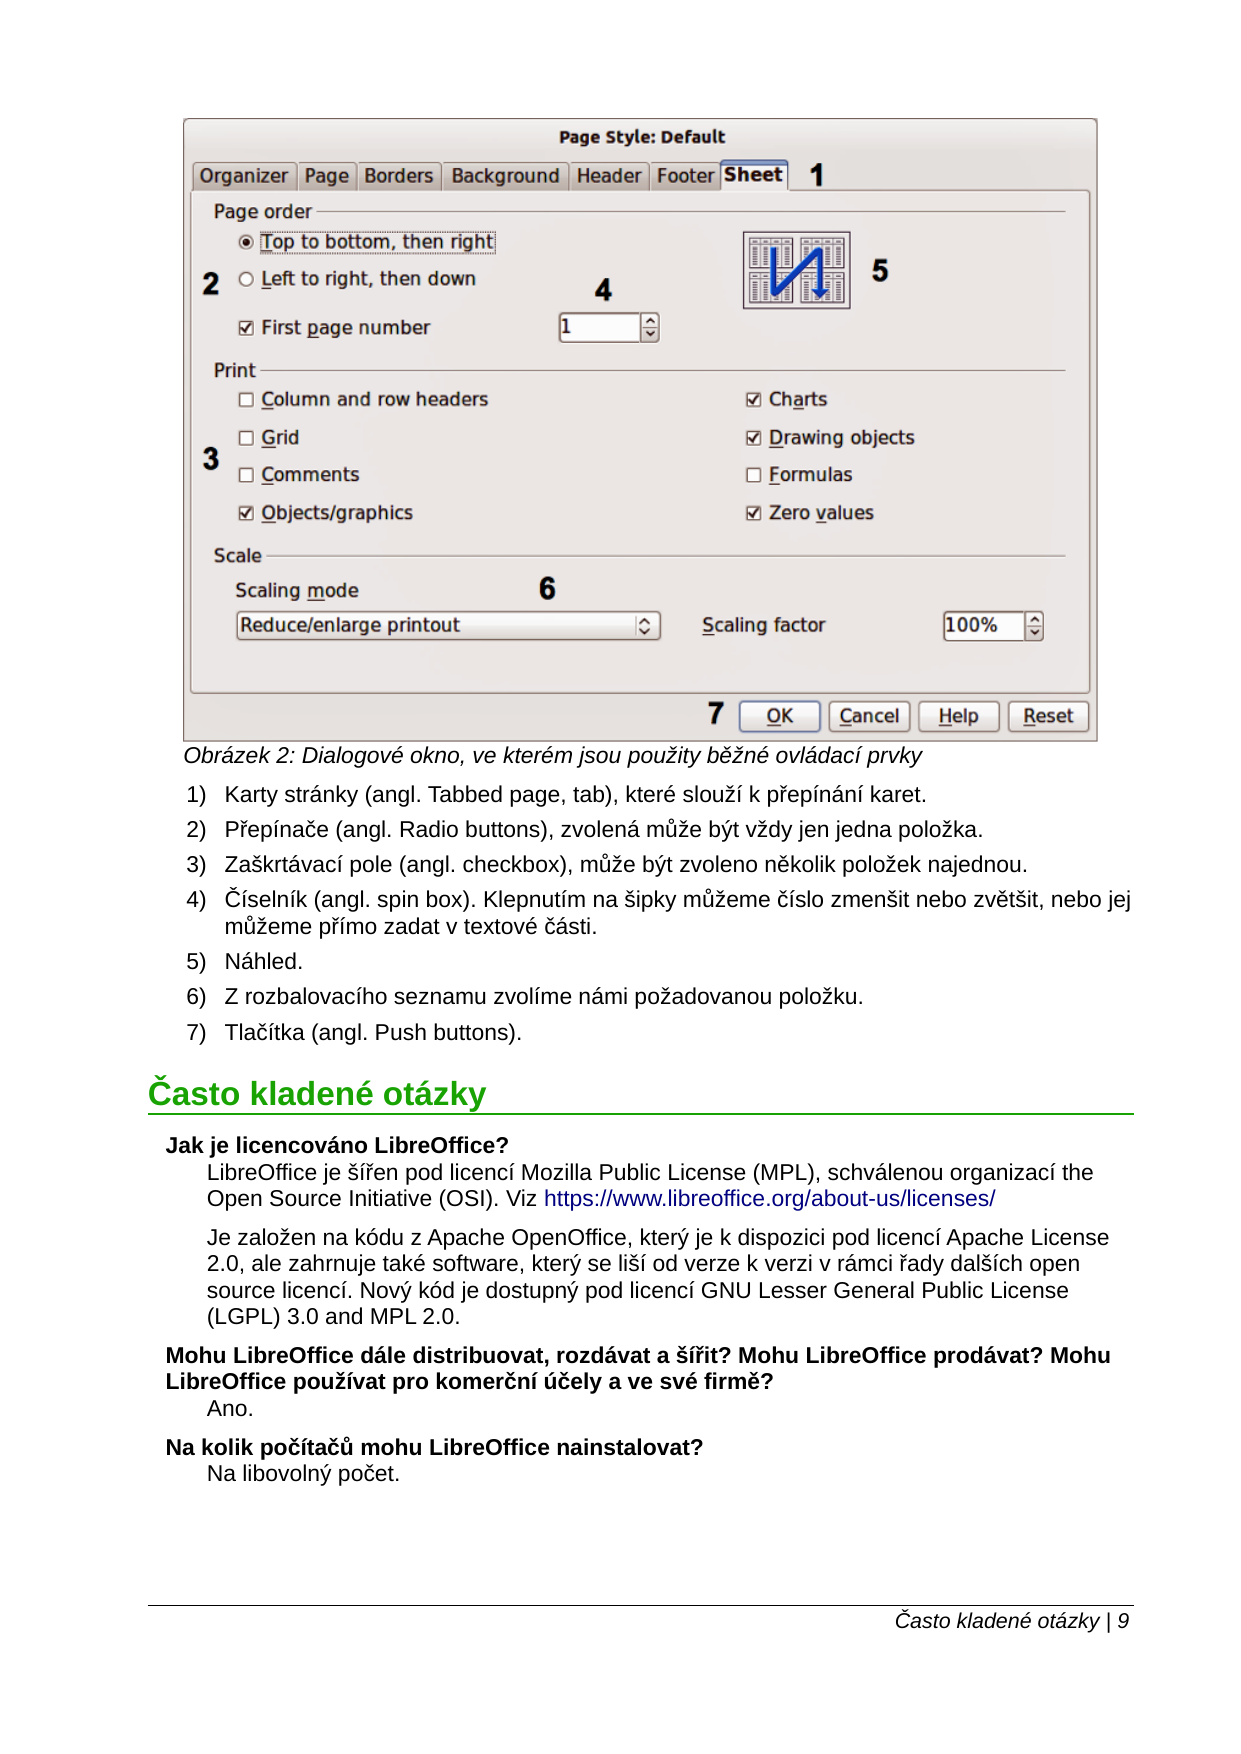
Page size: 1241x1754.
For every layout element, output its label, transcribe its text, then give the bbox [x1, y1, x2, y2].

text Jak je licencováno LibreOffice? [165, 1132, 1134, 1159]
text Na kolik počítačů mohu LibreOffice nainstalovat? [165, 1433, 1134, 1460]
list Zaškrtávací pole (angl. checkbox), může být zvoleno několik položek najednou. [207, 851, 1134, 878]
text Ano. [207, 1395, 1134, 1421]
text LibreOffice je šířen pod licencí Mozilla Public License (MPL), schválenou organizací the Open Source Initiative (OSI). Viz https://www.libreoffice.org/about-us/licenses/ [207, 1159, 1134, 1212]
text Je založen na kódu z Apache OpenOffice, který je k dispozici pod licencí Apache License 2.0, ale zahrnuje také software, který se liší od verze k verzi v rámci řady dalších open source licencí. Nový kód je dostupný pod licencí GNU Lesser General Public License (LGPL) 3.0 and MPL 2.0. [207, 1224, 1134, 1329]
text Mohu LibreOffice dále distribuovat, rozdávat a šířit? Mohu LibreOffice prodávat? Mohu LibreOffice používat pro komerční účely a ve své firmě? [165, 1342, 1134, 1395]
list Z rozbalovacího seznamu zvolíme námi požadovanou položku. [207, 983, 1134, 1009]
subtitle Často kladené otázky [148, 1074, 1134, 1113]
list Karty stránky (angl. Tabbed page, tab), které slouží k přepínání karet. [207, 781, 1134, 807]
list Tlačítka (angl. Push buttons). [207, 1018, 1134, 1045]
text Obrázek 2: Dialogové okno, ve kterém jsou použity běžné ovládací prvky [183, 743, 1098, 769]
text Na libovolný počet. [207, 1460, 1134, 1486]
picture [183, 118, 1099, 743]
list Náhled. [207, 948, 1134, 974]
list Číselník (angl. spin box). Klepnutím na šipky můžeme číslo zmenšit nebo zvětšit, nebo jej můžeme přímo zadat v textové části. [207, 886, 1134, 939]
list Přepínače (angl. Radio buttons), zvolená může být vždy jen jedna položka. [207, 816, 1134, 842]
